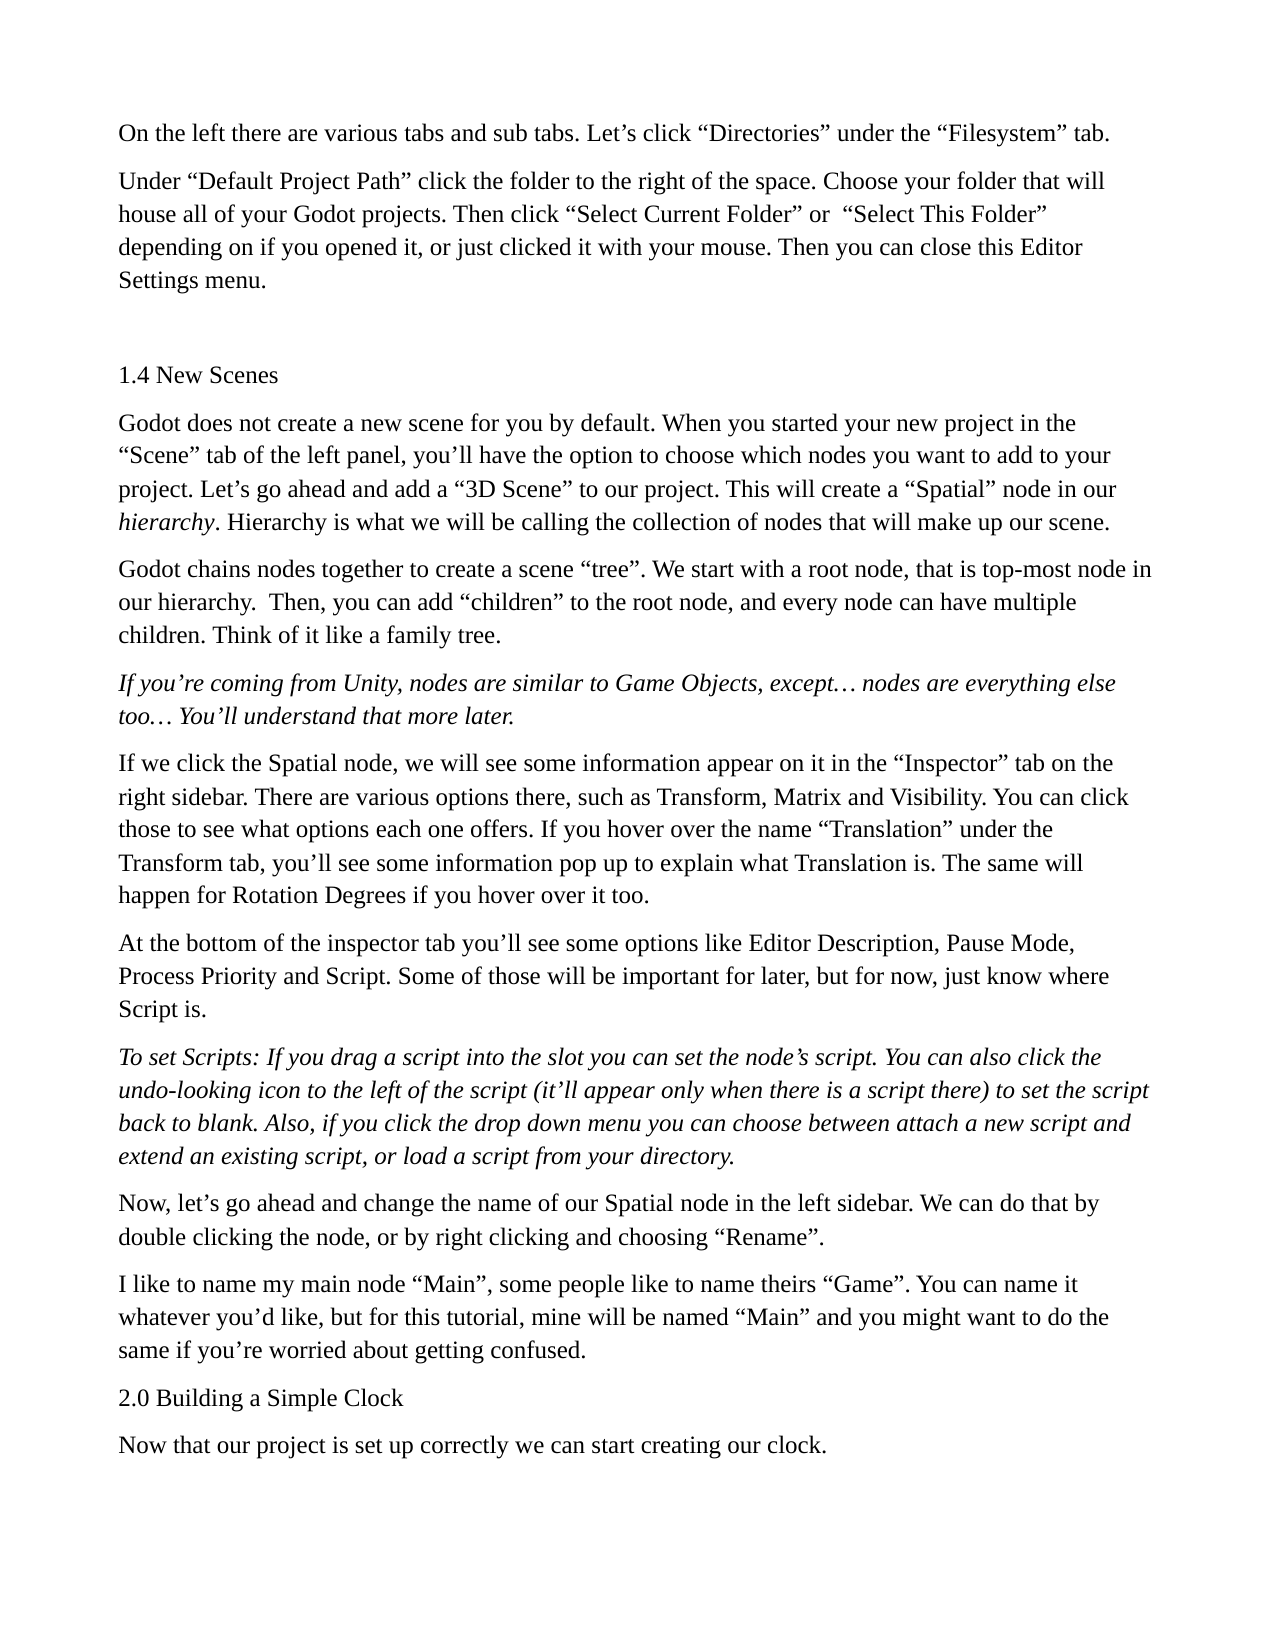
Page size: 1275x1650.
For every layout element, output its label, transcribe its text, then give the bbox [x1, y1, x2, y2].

text 2.0 Building a Simple Clock [118, 1383, 1157, 1412]
text On the left there are various tabs and sub tabs. Let’s click “Directories” under the “Filesystem” tab. [118, 118, 1157, 147]
text Godot chains nodes together to create a scene “tree”. We start with a root node, that is top-most node in our hierarchy. Then, you can add “children” to the root node, and every node can have multiple children. Think of it like a family tree. [118, 554, 1157, 649]
text If we click the Spatial node, we will see some information appear on it in the “Inspector” tab on the right sidebar. There are various options there, such as Transform, Matrix and Visibility. You can click those to see what options each one offers. If you hover over the name “Translation” under the Transform tab, you’ll see some information pop up to explain what Translation is. The same will happen for Rotation Degrees if you hover over it too. [118, 748, 1157, 909]
text 1.4 New Scenes [118, 360, 1157, 389]
text I like to name my main node “Main”, some people like to name theirs “Game”. You can name it whatever you’d like, but for this tutorial, mine will be named “Main” and you might want to do the same if you’re worried about getting confused. [118, 1269, 1157, 1364]
text Now that our project is set up correctly we can start creating our clock. [118, 1430, 1157, 1459]
text Under “Default Project Path” click the folder to the right of the space. Choose your folder that will house all of your Godot projects. Then click “Select Current Folder” or “Select This Folder” depending on if you opened it, or just clicked it with your mouse. Then you can close this Editor Settings menu. [118, 166, 1157, 293]
text Godot does not create a new scene for you by default. When you started your new project in the “Scene” tab of the left panel, you’ll have the option to choose which nodes you want to add to your project. Let’s go ahead and add a “3D Scene” to our project. This will create a “Spatial” node in our hierarchy. Hierarchy is what we will be calling the collection of nodes that will make up our scene. [118, 408, 1157, 535]
text To set Scripts: If you drag a script into the slot you can set the node’s script. You can also click the undo-looking icon to the left of the script (it’ll appear only when there is a script there) to set the script back to blank. Also, if you click the drop down menu you can choose between attach a new script and extend an existing script, or load a script from your directory. [118, 1042, 1157, 1170]
text If you’re coming from Unity, nodes are similar to Game Objects, except… nodes are everything else too… You’ll understand that more later. [118, 668, 1157, 730]
text Now, let’s go ahead and change the name of our Spatial node in the left sidebar. We can do that by double clicking the node, or by right clicking and choosing “Rename”. [118, 1188, 1157, 1250]
text At the bottom of the inspector tab you’ll see some options like Editor Description, Pause Mode, Process Priority and Script. Some of those will be important for later, but for now, just know where Script is. [118, 928, 1157, 1023]
